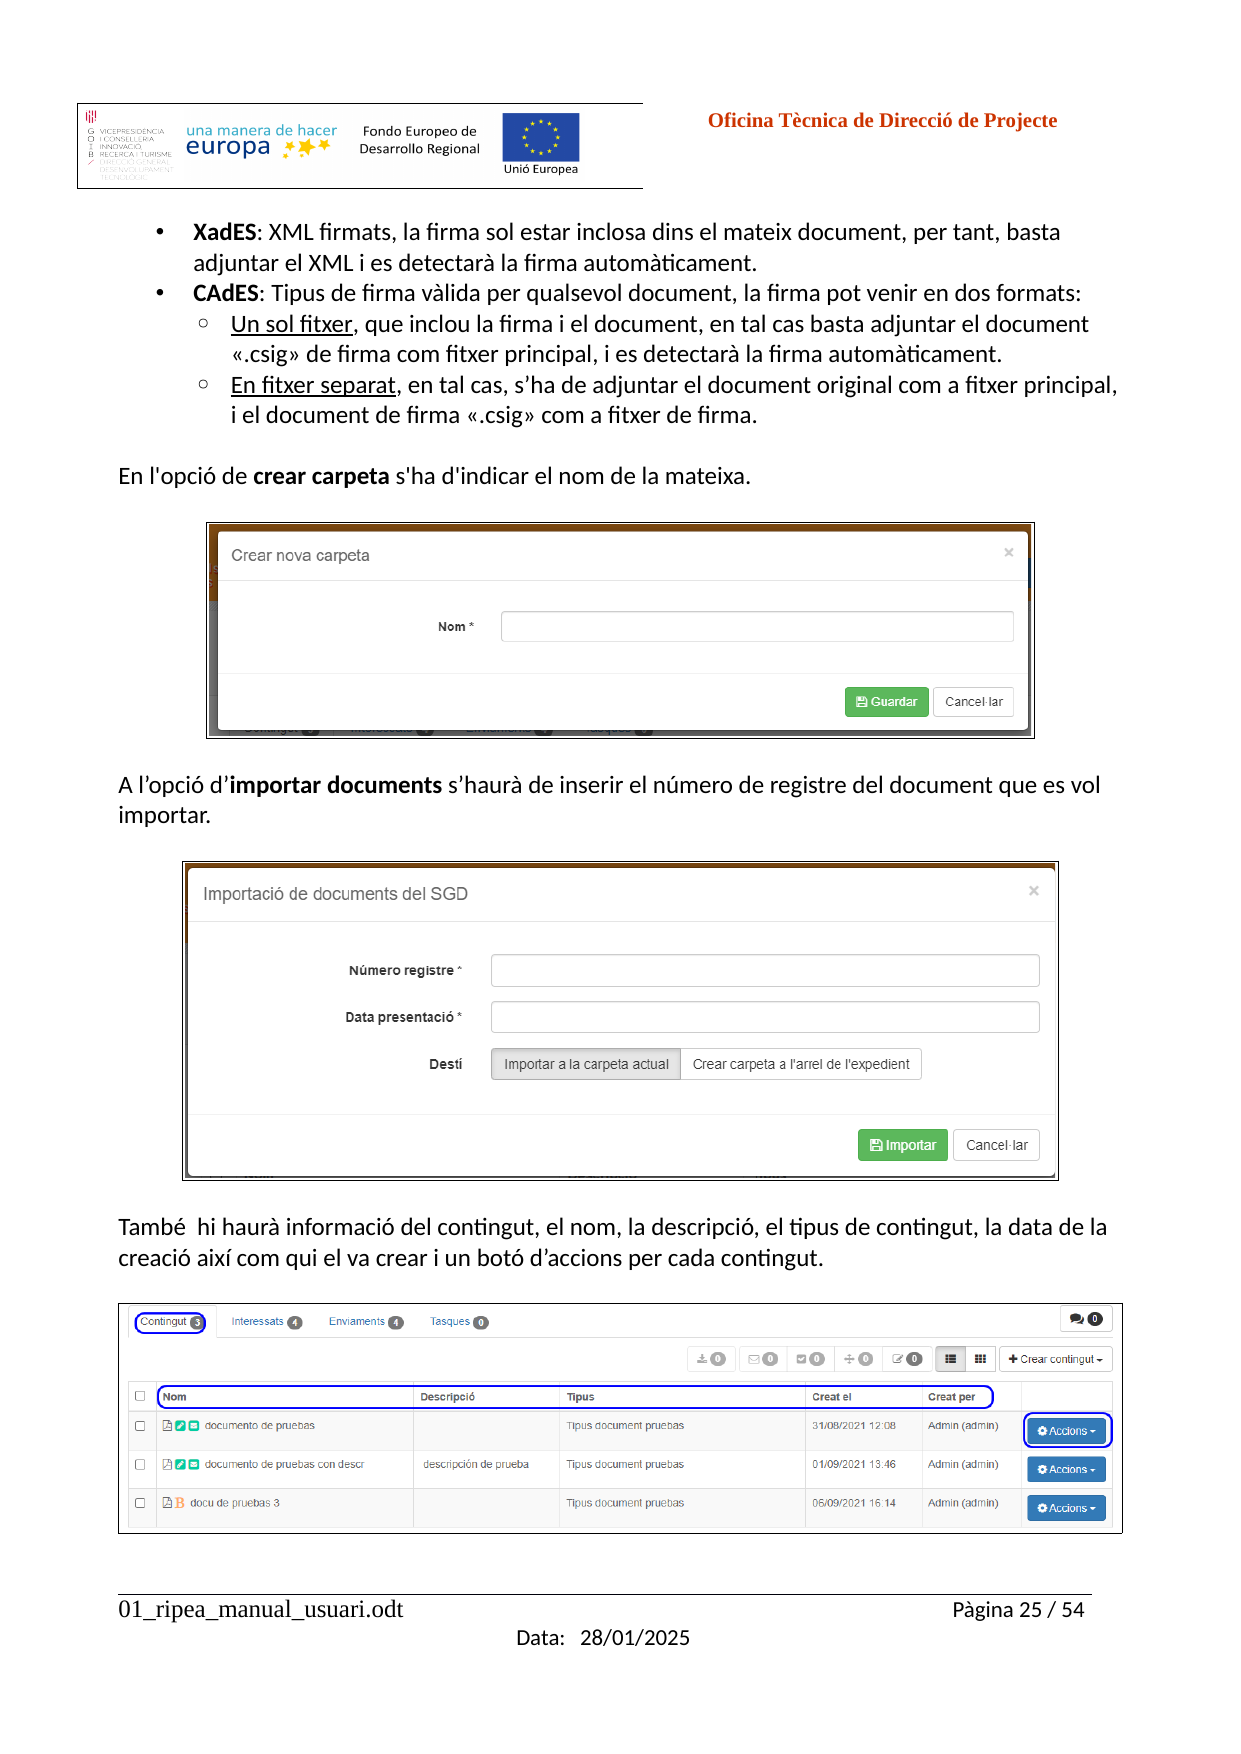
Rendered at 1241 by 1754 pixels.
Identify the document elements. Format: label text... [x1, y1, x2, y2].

list En fitxer separat, en tal cas, s’ha de adjuntar el document original com a fitxer principal, i el document de firma «.csig» com a fitxer de firma. [193, 369, 1122, 430]
picture [184, 108, 585, 182]
list Un sol fitxer, que inclou la firma i el document, en tal cas basta adjuntar el document «.csig» de firma com fitxer principal, i es detectarà la firma automàticament. [193, 308, 1122, 369]
text En l'opció de crear carpeta s'ha d'indicar el nom de la mateixa. [118, 461, 1122, 491]
picture [209, 524, 1032, 736]
list CAdES: Tipus de firma vàlida per qualsevol document, la firma pot venir en dos formats: [156, 277, 1122, 308]
text A l’opció d’importar documents s’haurà de inserir el número de registre del document que es vol importar. [118, 769, 1122, 830]
list XadES: XML firmats, la firma sol estar inclosa dins el mateix document, per tant, basta adjuntar el XML i es detectarà la firma automàticament. [156, 216, 1122, 277]
picture [121, 1305, 1119, 1531]
text També hi haurà informació del contingut, el nom, la descripció, el tipus de contingut, la data de la creació així com qui el va crear i un botó d’accions per cada contingut. [118, 1211, 1122, 1272]
picture [82, 108, 178, 182]
picture [185, 863, 1055, 1178]
